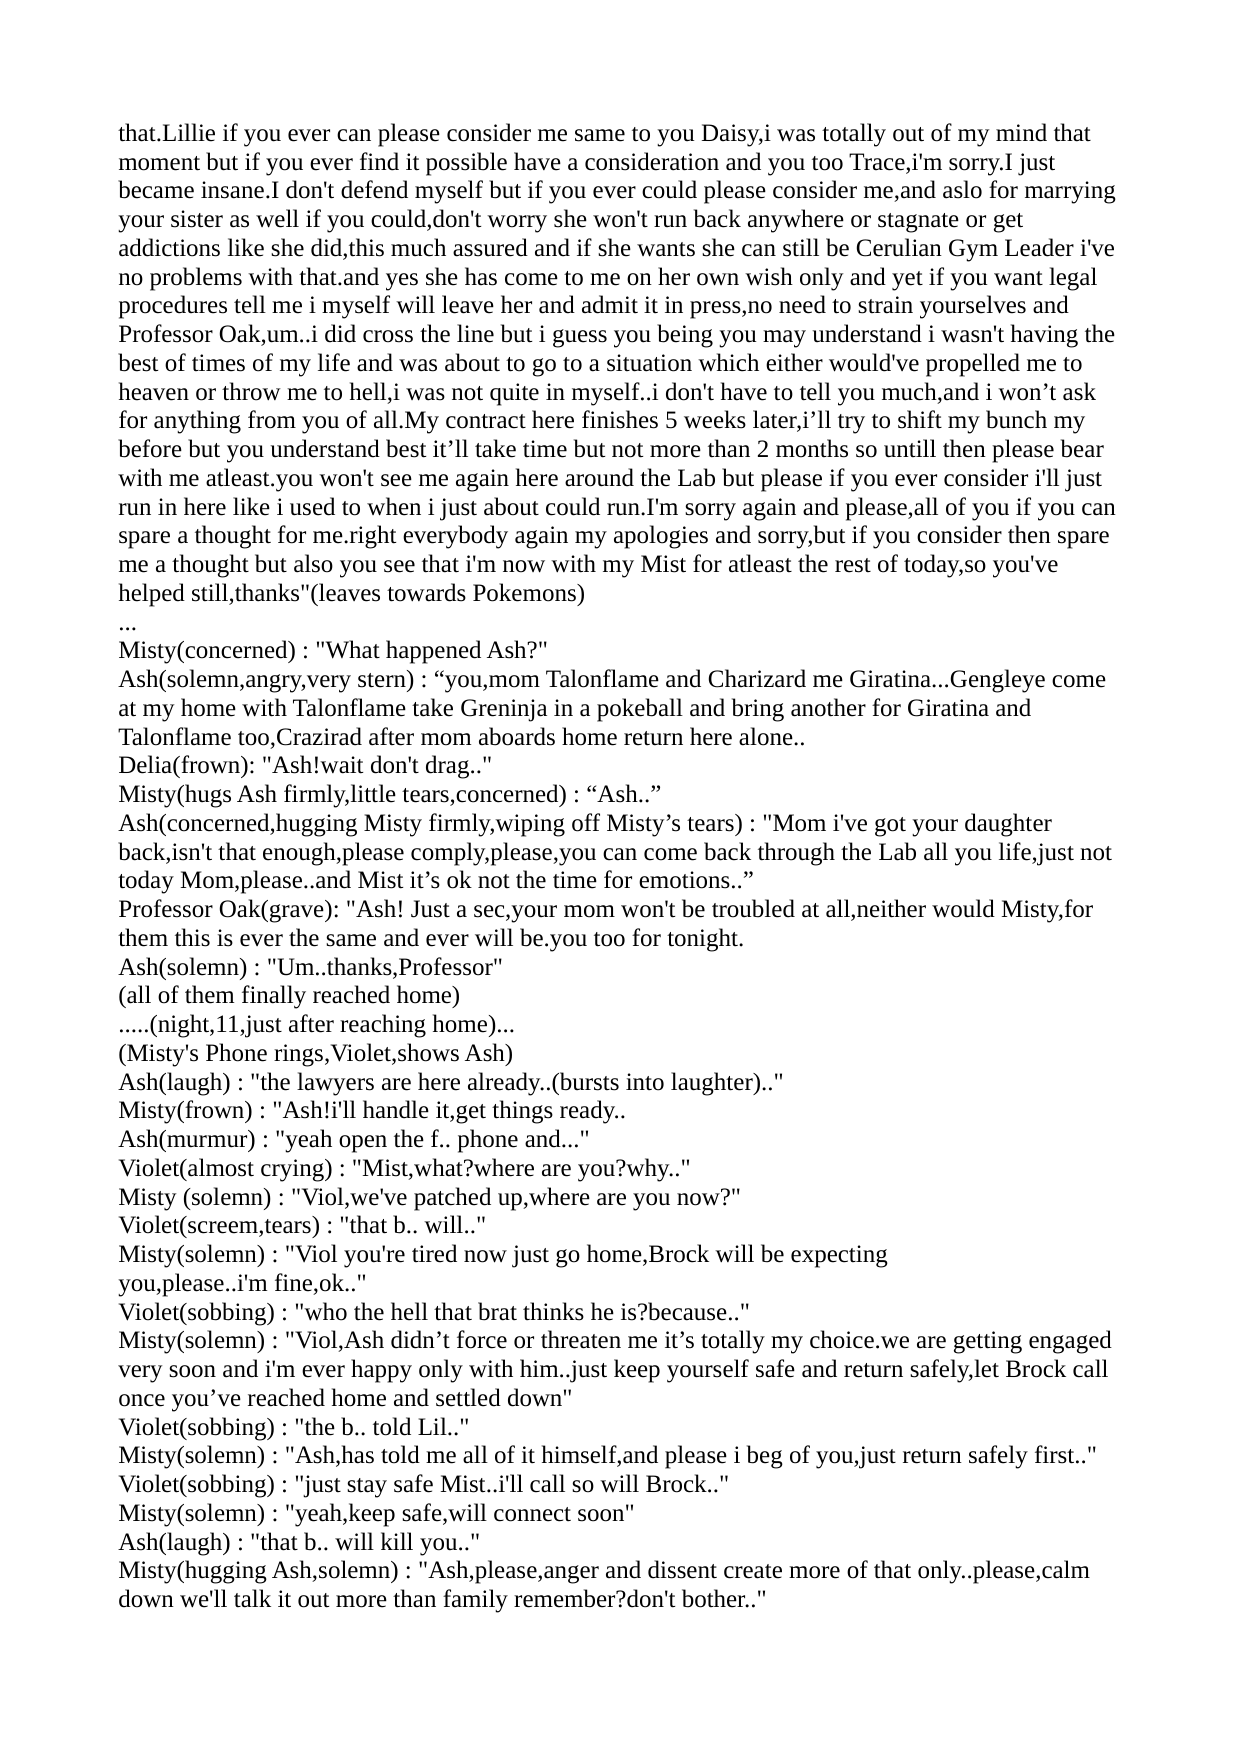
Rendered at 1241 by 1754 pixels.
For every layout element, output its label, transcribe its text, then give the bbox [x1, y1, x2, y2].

text Ash(solemn,angry,very stern) : “you,mom Talonflame and Charizard me Giratina...Gengleye come at my home with Talonflame take Greninja in a pokeball and bring another for Giratina and Talonflame too,Crazirad after mom aboards home return here alone.. [118, 664, 1122, 751]
text Ash(concerned,hugging Misty firmly,wiping off Misty’s tears) : "Mom i've got your daughter back,isn't that enough,please comply,please,you can come back through the Lab all you life,just not today Mom,please..and Mist it’s ok not the time for emotions..” [118, 808, 1122, 894]
text Violet(sobbing) : "just stay safe Mist..i'll call so will Brock.." [118, 1469, 1122, 1498]
text Misty (solemn) : "Viol,we've patched up,where are you now?" [118, 1182, 1122, 1211]
text Misty(solemn) : "Ash,has told me all of it himself,and please i beg of you,just return safely first.." [118, 1441, 1122, 1469]
text ... [118, 607, 1122, 636]
text Misty(solemn) : "yeah,keep safe,will connect soon" [118, 1498, 1122, 1527]
text Misty(hugging Ash,solemn) : "Ash,please,anger and dissent create more of that only..please,calm down we'll talk it out more than family remember?don't bother.." [118, 1556, 1122, 1613]
text Violet(sobbing) : "who the hell that brat thinks he is?because.." [118, 1297, 1122, 1326]
text Ash(laugh) : "the lawyers are here already..(bursts into laughter).." [118, 1067, 1122, 1096]
text Ash(murmur) : "yeah open the f.. phone and..." [118, 1124, 1122, 1153]
text that.Lillie if you ever can please consider me same to you Daisy,i was totally out of my mind that moment but if you ever find it possible have a consideration and you too Trace,i'm sorry.I just became insane.I don't defend myself but if you ever could please consider me,and aslo for marrying your sister as well if you could,don't worry she won't run back anywhere or stagnate or get addictions like she did,this much assured and if she wants she can still be Cerulian Gym Leader i've no problems with that.and yes she has come to me on her own wish only and yet if you want legal procedures tell me i myself will leave her and admit it in press,no need to strain yourselves and Professor Oak,um..i did cross the line but i guess you being you may understand i wasn't having the best of times of my life and was about to go to a situation which either would've propelled me to [118, 118, 1122, 377]
text Misty(frown) : "Ash!i'll handle it,get things ready.. [118, 1096, 1122, 1124]
text Violet(almost crying) : "Mist,what?where are you?why.." [118, 1153, 1122, 1182]
text Delia(frown): "Ash!wait don't drag.." [118, 751, 1122, 779]
text Misty(solemn) : "Viol,Ash didn’t force or threaten me it’s totally my choice.we are getting engaged very soon and i'm ever happy only with him..just keep yourself safe and return safely,let Brock call once you’ve reached home and settled down" [118, 1326, 1122, 1412]
text Ash(solemn) : "Um..thanks,Professor" [118, 952, 1122, 981]
text Misty(concerned) : "What happened Ash?" [118, 636, 1122, 664]
text heaven or throw me to hell,i was not quite in myself..i don't have to tell you much,and i won’t ask for anything from you of all.My contract here finishes 5 weeks later,i’ll try to shift my bunch my before but you understand best it’ll take time but not more than 2 months so untill then please bear with me atleast.you won't see me again here around the Lab but please if you ever consider i'll just run in here like i used to when i just about could run.I'm sorry again and please,all of you if you can spare a thought for me.right everybody again my apologies and sorry,but if you consider then spare me a thought but also you see that i'm now with my Mist for atleast the rest of today,so you've helped still,thanks"(leaves towards Pokemons) [118, 377, 1122, 607]
text Violet(sobbing) : "the b.. told Lil.." [118, 1412, 1122, 1441]
text Misty(solemn) : "Viol you're tired now just go home,Brock will be expecting [118, 1239, 1122, 1268]
text (Misty's Phone rings,Violet,shows Ash) [118, 1038, 1122, 1067]
text .....(night,11,just after reaching home)... [118, 1009, 1122, 1038]
text you,please..i'm fine,ok.." [118, 1268, 1122, 1297]
text Professor Oak(grave): "Ash! Just a sec,your mom won't be troubled at all,neither would Misty,for them this is ever the same and ever will be.you too for tonight. [118, 894, 1122, 952]
text (all of them finally reached home) [118, 981, 1122, 1009]
text Violet(screem,tears) : "that b.. will.." [118, 1211, 1122, 1239]
text Ash(laugh) : "that b.. will kill you.." [118, 1527, 1122, 1556]
text Misty(hugs Ash firmly,little tears,concerned) : “Ash..” [118, 779, 1122, 808]
